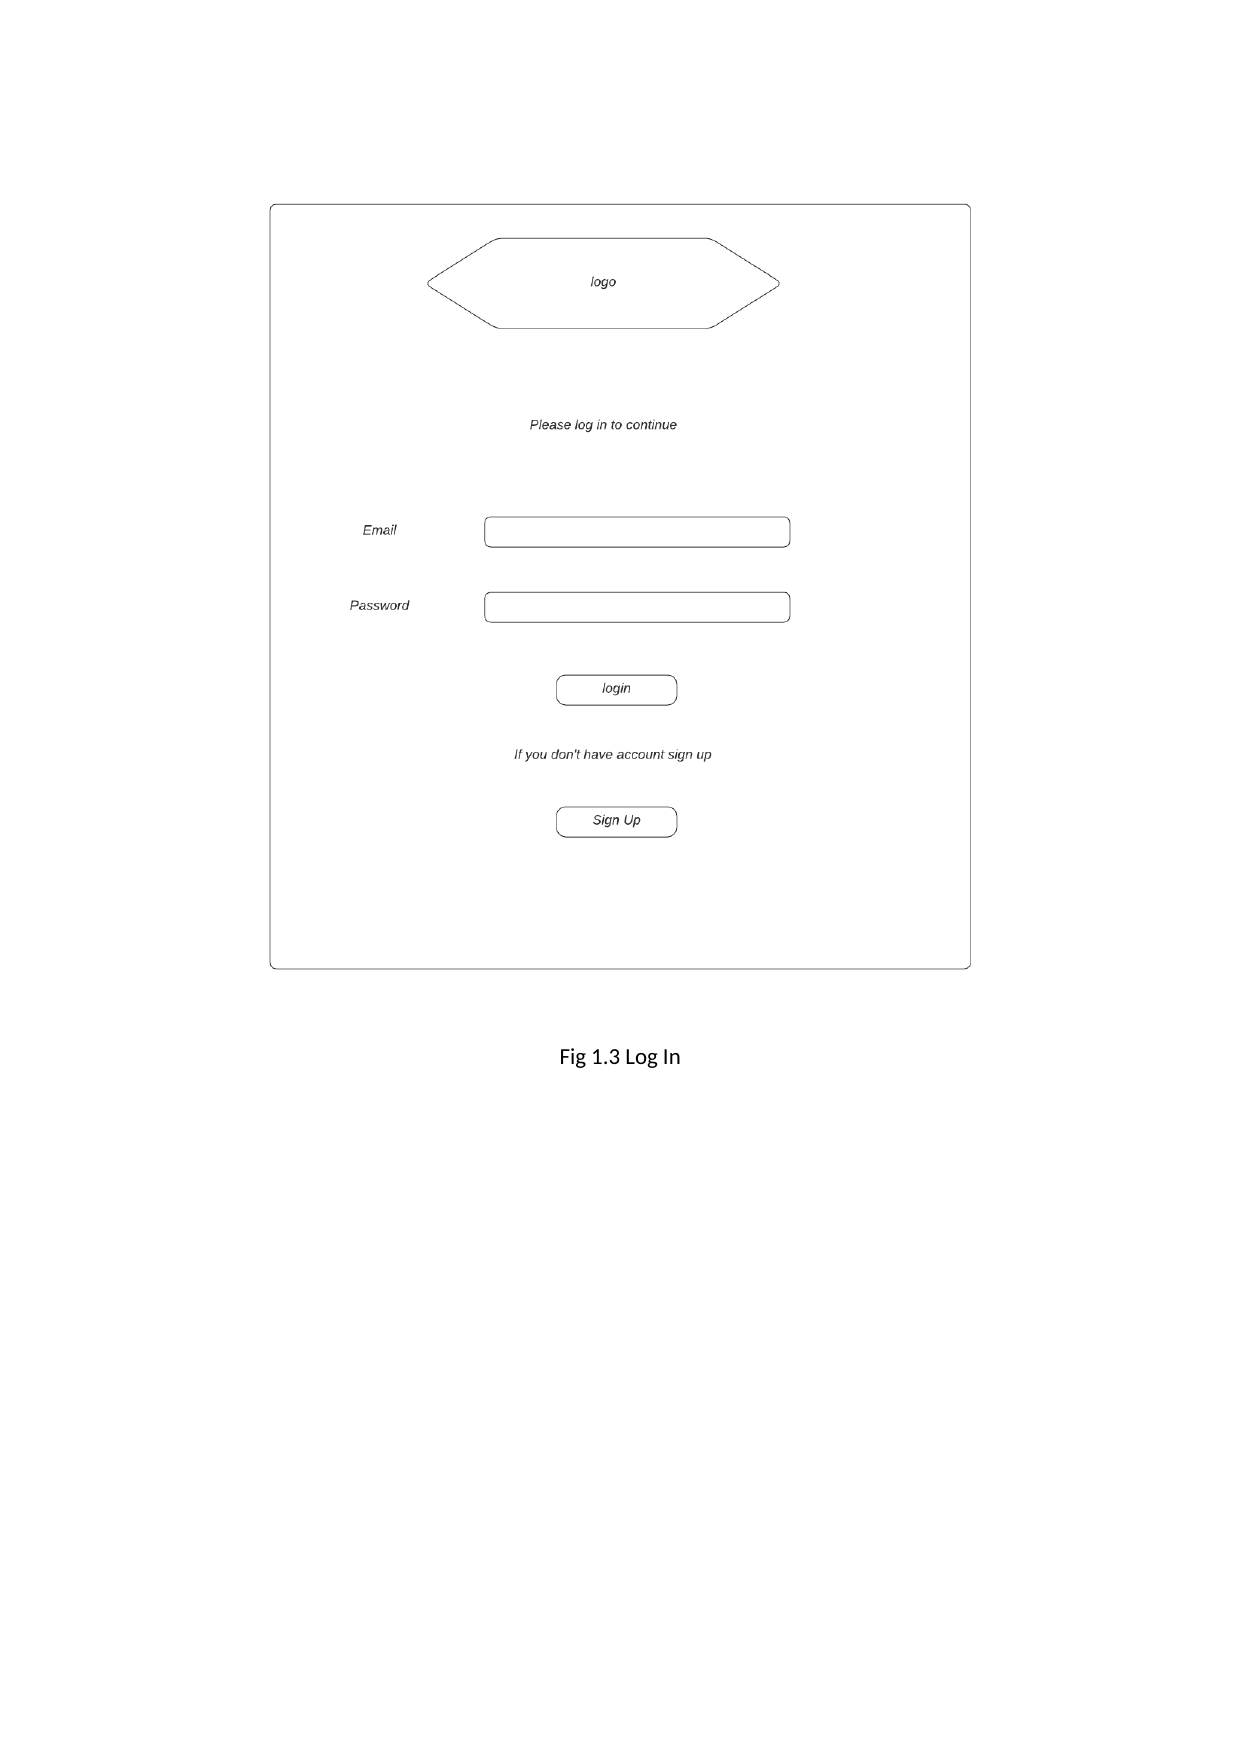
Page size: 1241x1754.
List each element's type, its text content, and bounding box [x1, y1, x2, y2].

text Fig 1.3 Log In [150, 1042, 1090, 1070]
